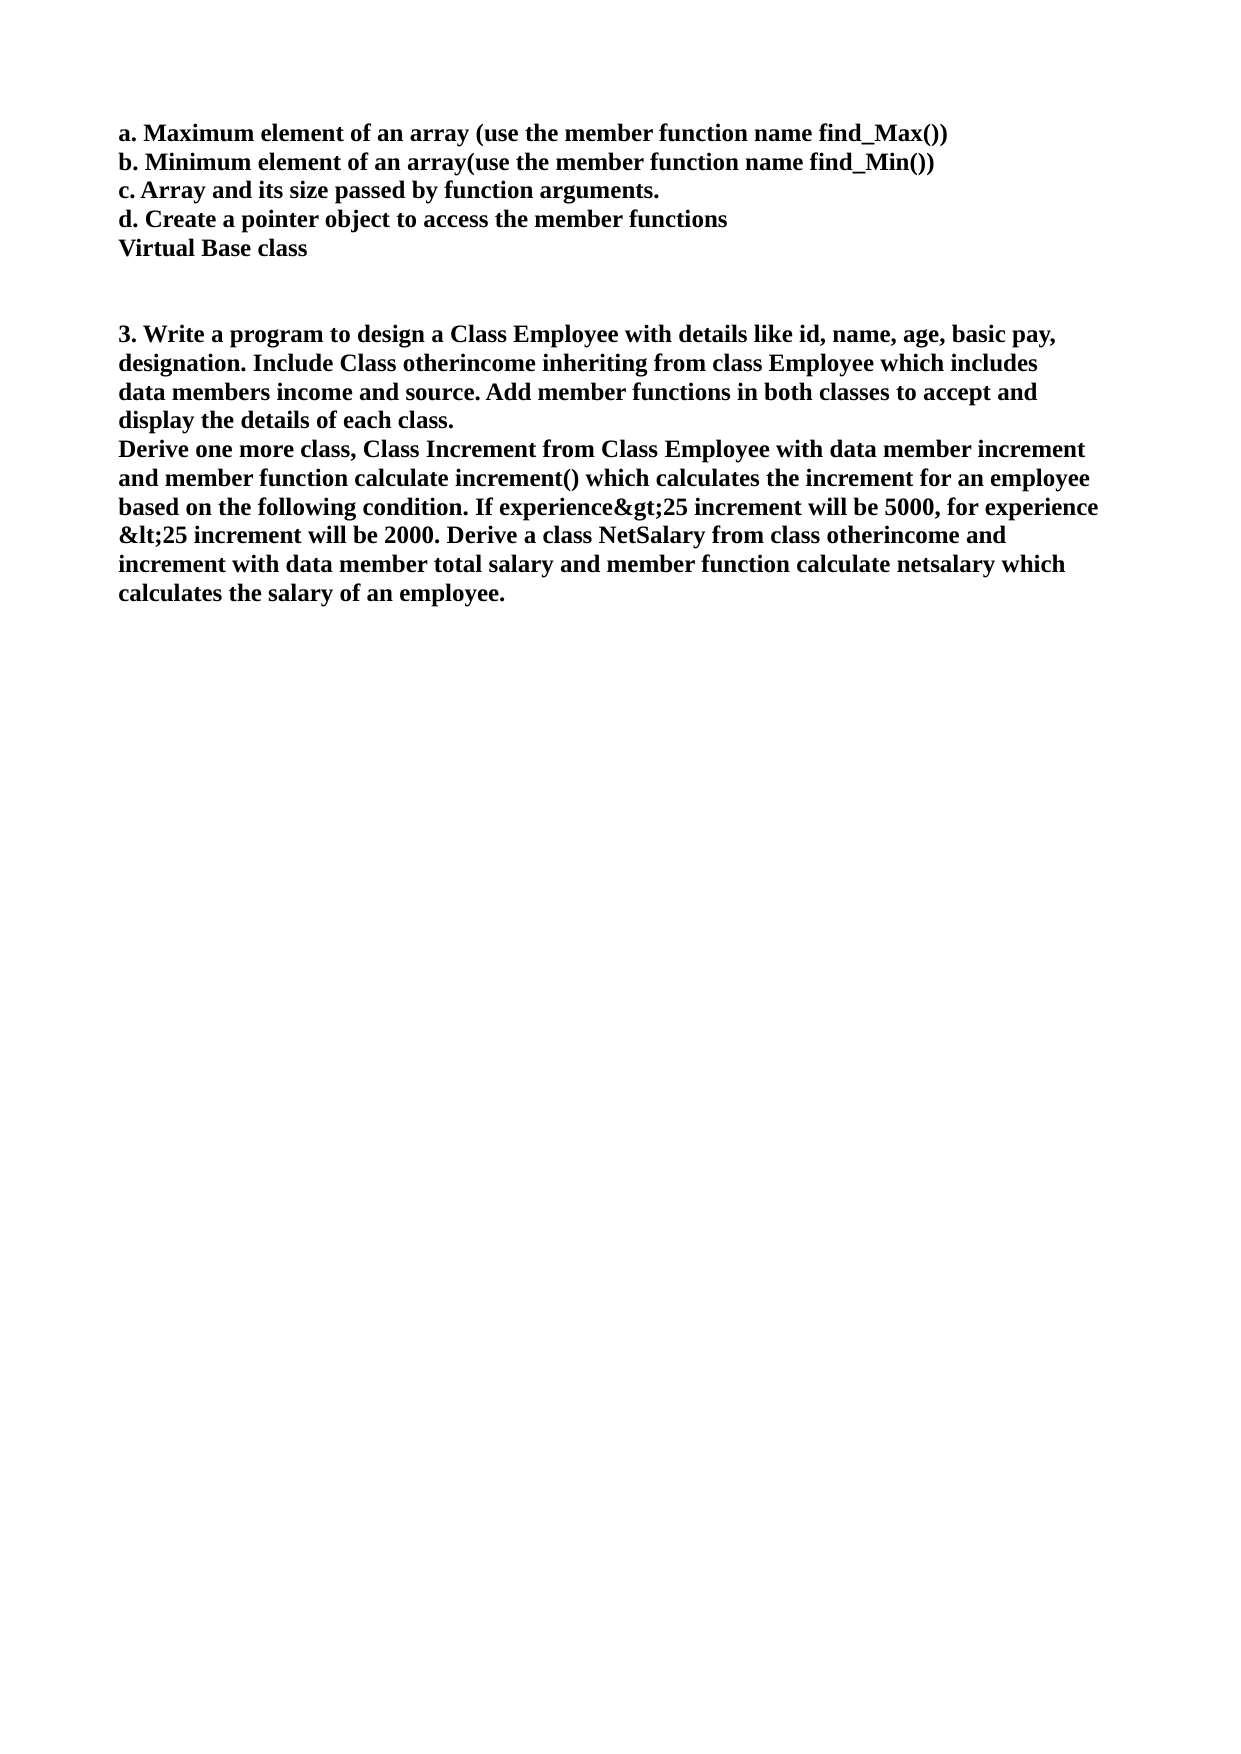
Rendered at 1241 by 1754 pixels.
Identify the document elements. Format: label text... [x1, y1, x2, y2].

list display the details of each class. [118, 406, 1122, 434]
list based on the following condition. If experience&gt;25 increment will be 5000, for experience [118, 492, 1122, 521]
list and member function calculate increment() which calculates the increment for an employee [118, 463, 1122, 492]
list designation. Include Class otherincome inheriting from class Employee which includes [118, 348, 1122, 377]
list 3. Write a program to design a Class Employee with details like id, name, age, basic pay, [118, 319, 1122, 348]
list calculates the salary of an employee. [118, 578, 1122, 607]
list Virtual Base class [118, 233, 1122, 262]
list b. Minimum element of an array(use the member function name find_Min()) [118, 147, 1122, 176]
list a. Maximum element of an array (use the member function name find_Max()) [118, 118, 1122, 147]
list data members income and source. Add member functions in both classes to accept and [118, 377, 1122, 406]
list d. Create a pointer object to access the member functions [118, 204, 1122, 233]
list increment with data member total salary and member function calculate netsalary which [118, 549, 1122, 578]
list &lt;25 increment will be 2000. Derive a class NetSalary from class otherincome and [118, 521, 1122, 549]
list c. Array and its size passed by function arguments. [118, 176, 1122, 204]
list Derive one more class, Class Increment from Class Employee with data member increment [118, 434, 1122, 463]
